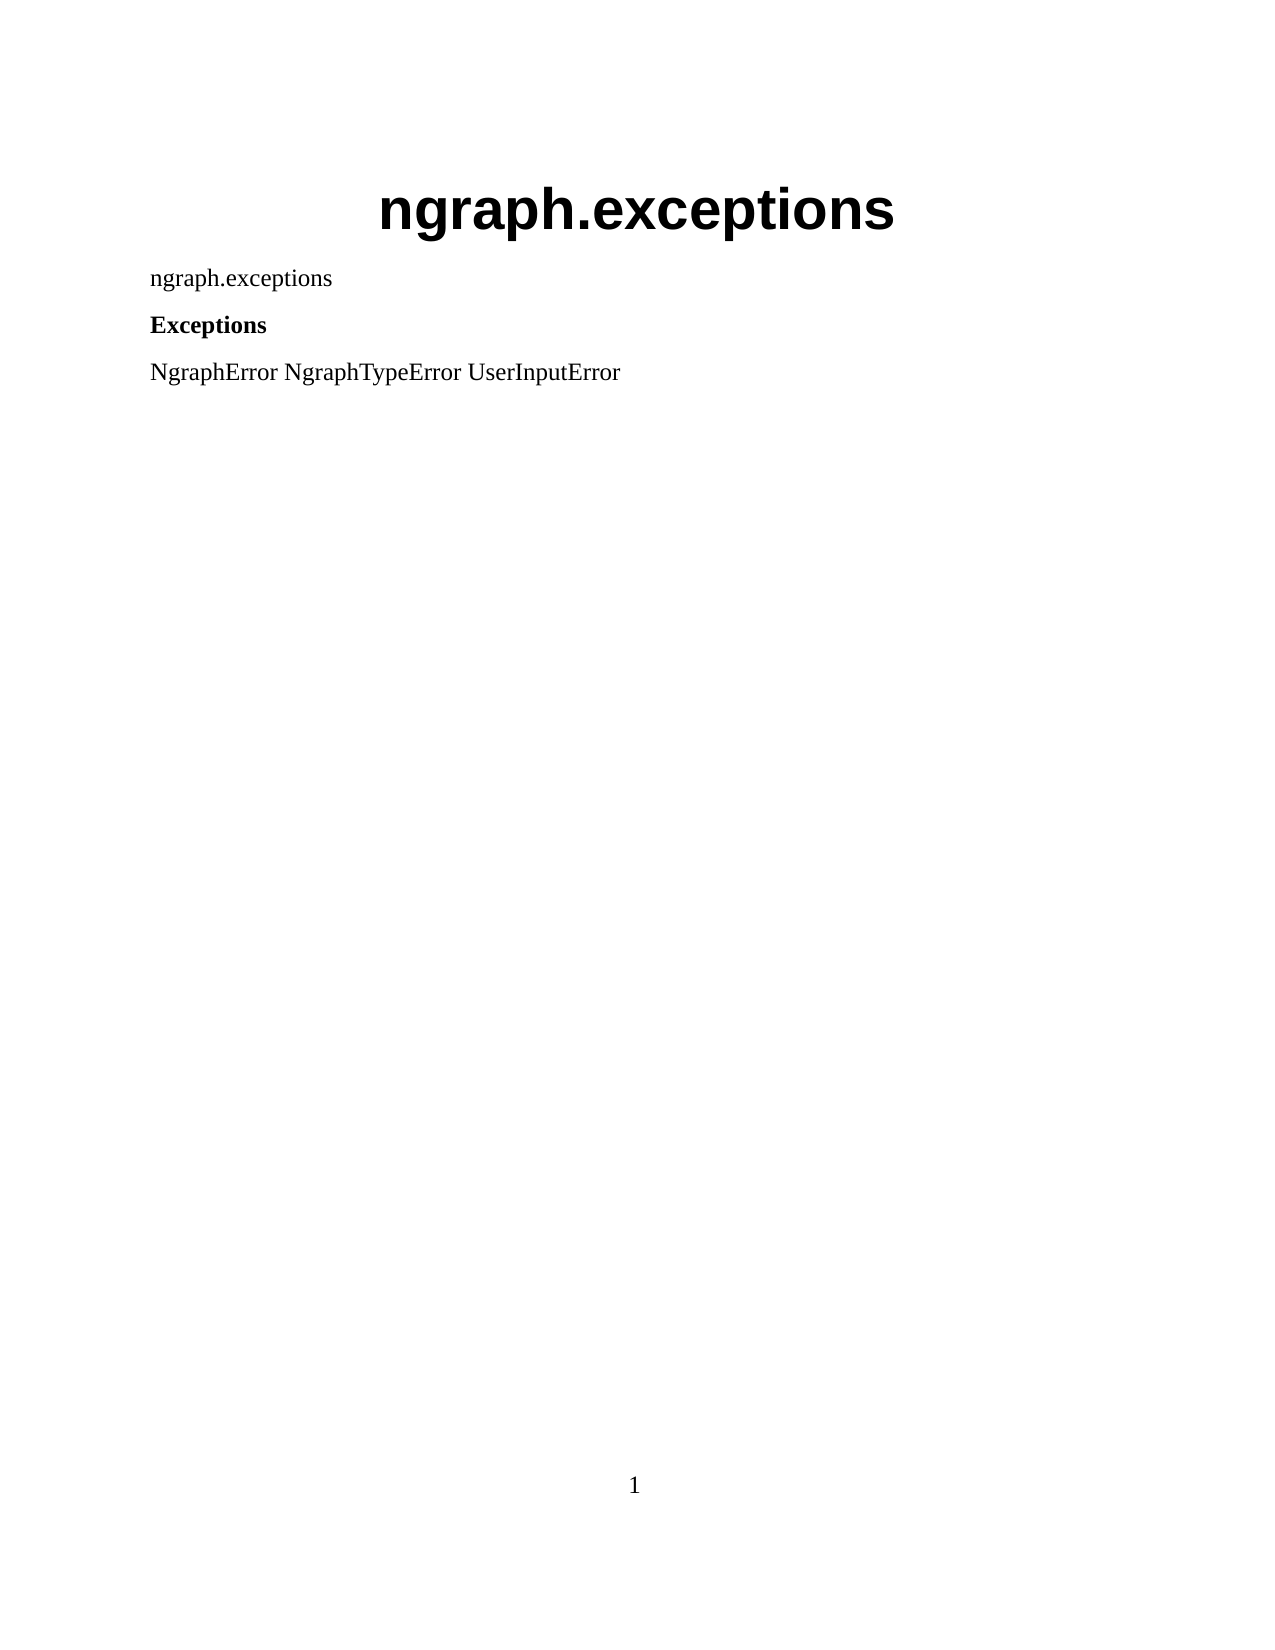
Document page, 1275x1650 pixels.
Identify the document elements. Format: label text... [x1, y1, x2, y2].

text ngraph.exceptions [150, 263, 1125, 292]
title ngraph.exceptions [150, 175, 1125, 242]
text NgraphError NgraphTypeError UserInputError [150, 357, 1125, 386]
text Exceptions [150, 310, 1125, 339]
